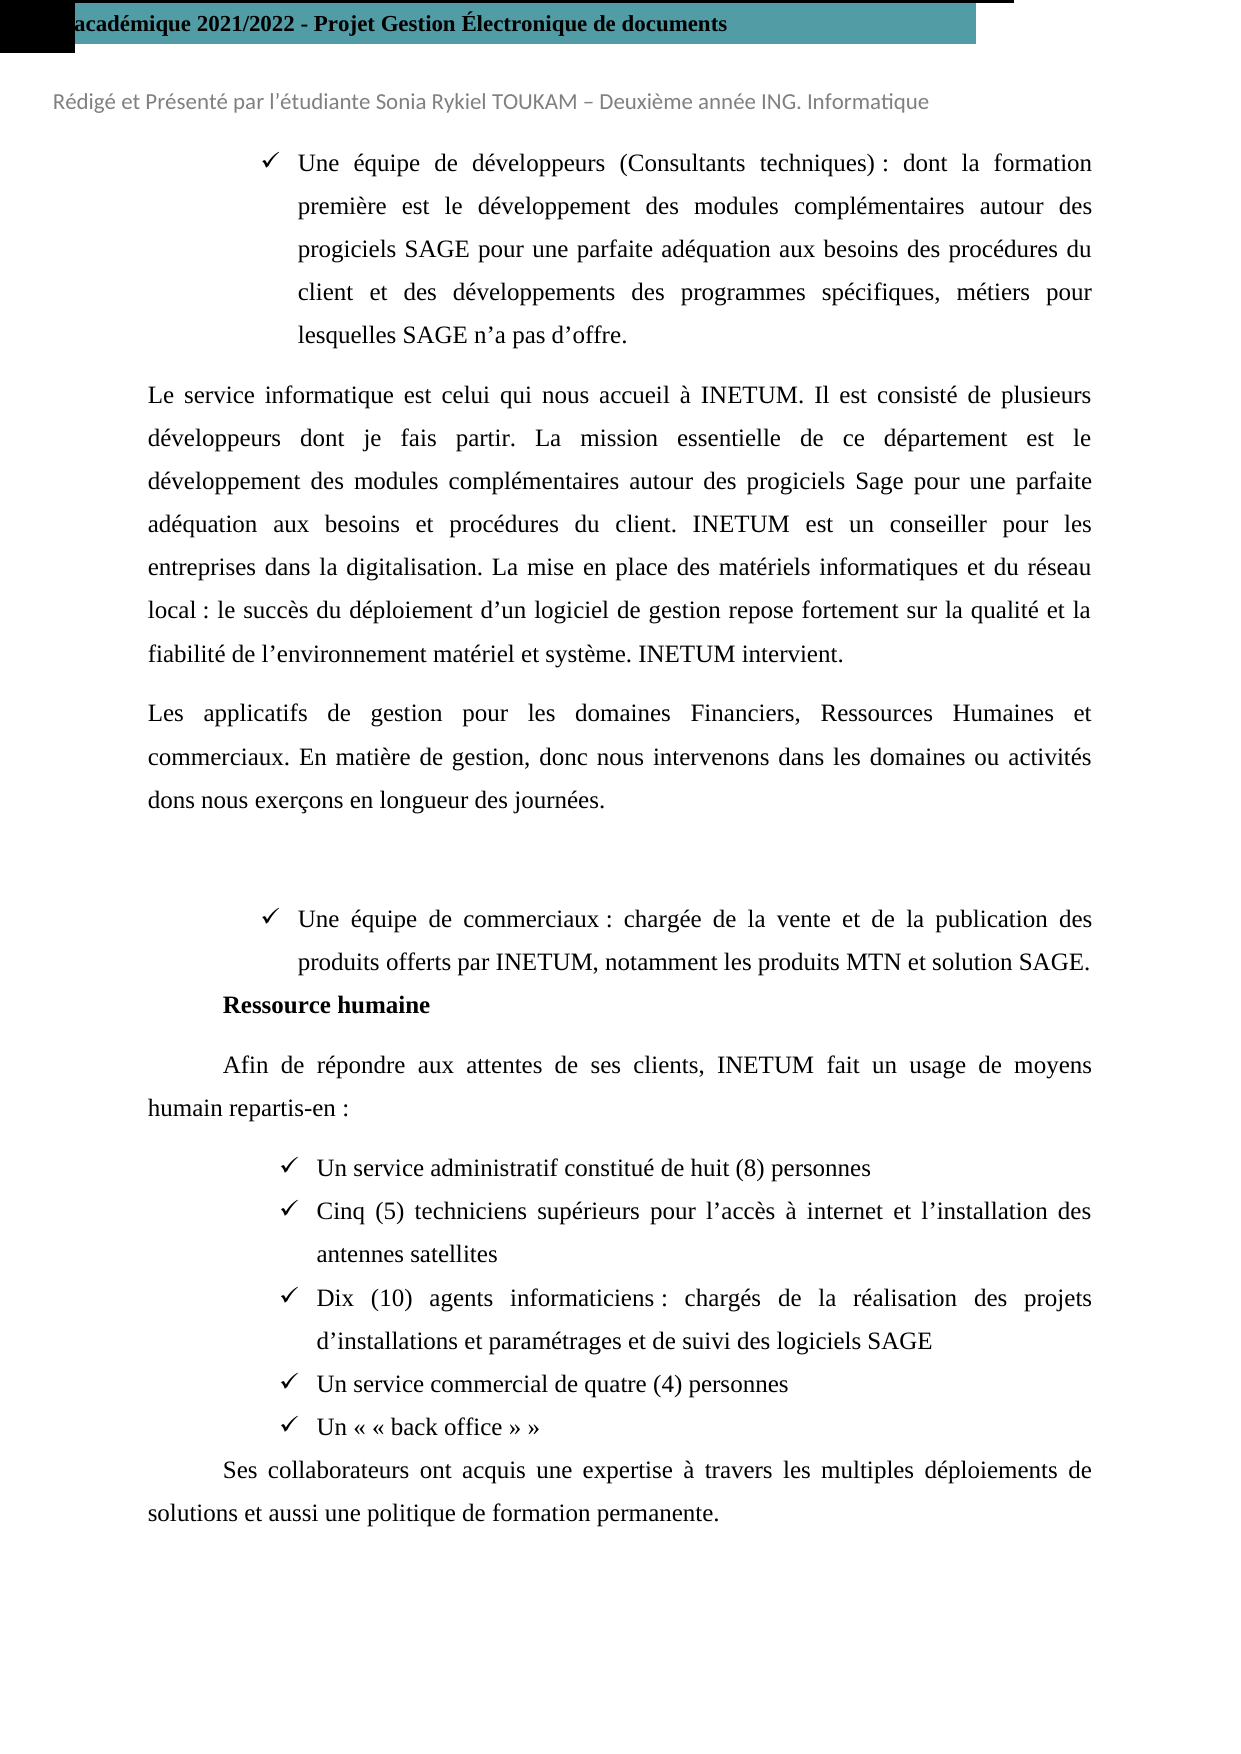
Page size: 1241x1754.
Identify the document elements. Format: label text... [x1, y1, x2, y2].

list Un service commercial de quatre (4) personnes [279, 1369, 1093, 1398]
list Une équipe de commerciaux : chargée de la vente et de la publication des produits offerts par INETUM, notamment les produits MTN et solution SAGE. [260, 904, 1093, 976]
text Ses collaborateurs ont acquis une expertise à travers les multiples déploiements de solutions et aussi une politique de formation permanente. [148, 1455, 1093, 1527]
list Dix (10) agents informaticiens : chargés de la réalisation des projets d’installations et paramétrages et de suivi des logiciels SAGE [279, 1283, 1093, 1354]
text Les applicatifs de gestion pour les domaines Financiers, Ressources Humaines et commerciaux. En matière de gestion, donc nous intervenons dans les domaines ou activités dons nous exerçons en longueur des journées. [148, 698, 1093, 813]
list Une équipe de développeurs (Consultants techniques) : dont la formation première est le développement des modules complémentaires autour des progiciels SAGE pour une parfaite adéquation aux besoins des procédures du client et des développements des programmes spécifiques, métiers pour lesquelles SAGE n’a pas d’offre. [260, 148, 1093, 349]
text Le service informatique est celui qui nous accueil à INETUM. Il est consisté de plusieurs développeurs dont je fais partir. La mission essentielle de ce département est le développement des modules complémentaires autour des progiciels Sage pour une parfaite adéquation aux besoins et procédures du client. INETUM est un conseiller pour les entreprises dans la digitalisation. La mise en place des matériels informatiques et du réseau local : le succès du déploiement d’un logiciel de gestion repose fortement sur la qualité et la fiabilité de l’environnement matériel et système. INETUM intervient. [148, 380, 1093, 667]
text Ressource humaine [148, 991, 1093, 1019]
list Un « « back office » » [279, 1412, 1093, 1441]
text Afin de répondre aux attentes de ses clients, INETUM fait un usage de moyens humain repartis-en : [148, 1050, 1093, 1122]
list Cinq (5) techniciens supérieurs pour l’accès à internet et l’installation des antennes satellites [279, 1196, 1093, 1268]
list Un service administratif constitué de huit (8) personnes [279, 1153, 1093, 1182]
